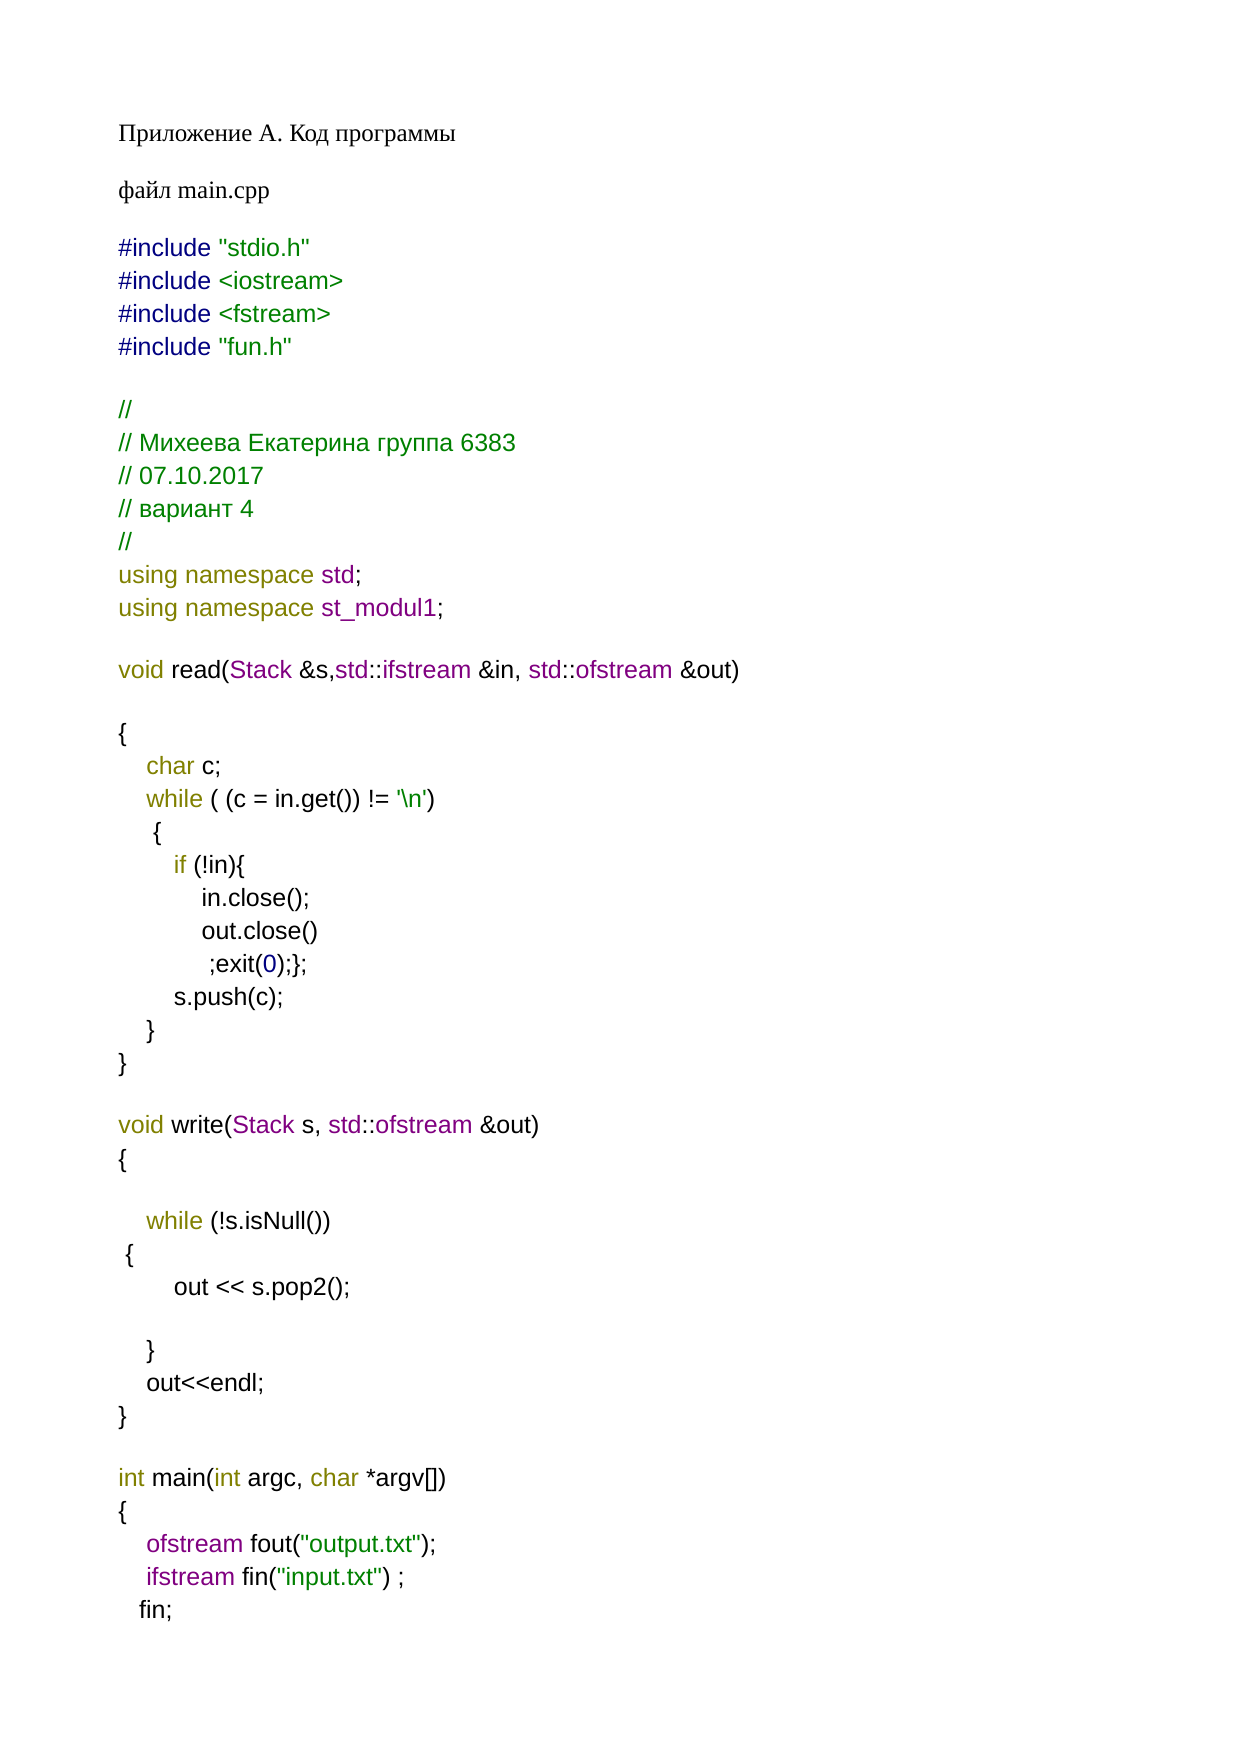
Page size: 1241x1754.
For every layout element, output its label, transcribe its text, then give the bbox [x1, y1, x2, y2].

text // Михеева Екатерина группа 6383 [118, 428, 1122, 456]
text ifstream fin("input.txt") ; [118, 1562, 1122, 1591]
text #include "fun.h" [118, 332, 1122, 361]
text out<<endl; [118, 1368, 1122, 1396]
text s.push(c); [118, 982, 1122, 1011]
text { [118, 1239, 1122, 1268]
text ;exit(0);}; [118, 949, 1122, 978]
text #include "stdio.h" [118, 233, 1122, 262]
text char c; [118, 751, 1122, 779]
text ofstream fout("output.txt"); [118, 1529, 1122, 1558]
text // вариант 4 [118, 494, 1122, 522]
text fin; [118, 1595, 1122, 1624]
text void read(Stack &s,std::ifstream &in, std::ofstream &out) [118, 655, 1122, 684]
text } [118, 1015, 1122, 1044]
text } [118, 1334, 1122, 1363]
text { [118, 1143, 1122, 1172]
text using namespace st_modul1; [118, 593, 1122, 622]
text файл main.cpp [118, 176, 1122, 204]
text if (!in){ [118, 850, 1122, 879]
text } [118, 1401, 1122, 1429]
text #include <iostream> [118, 266, 1122, 295]
text // 07.10.2017 [118, 461, 1122, 489]
text { [118, 817, 1122, 846]
text out.close() [118, 916, 1122, 945]
text Приложение A. Код программы [118, 118, 1122, 147]
text out << s.pop2(); [118, 1272, 1122, 1301]
text { [118, 1496, 1122, 1525]
text { [118, 718, 1122, 747]
text using namespace std; [118, 560, 1122, 588]
text void write(Stack s, std::ofstream &out) [118, 1111, 1122, 1139]
text // [118, 527, 1122, 556]
text while (!s.isNull()) [118, 1206, 1122, 1235]
text while ( (c = in.get()) != '\n') [118, 784, 1122, 813]
text } [118, 1048, 1122, 1077]
text in.close(); [118, 883, 1122, 912]
text int main(int argc, char *argv[]) [118, 1463, 1122, 1492]
text #include <fstream> [118, 299, 1122, 328]
text // [118, 395, 1122, 423]
